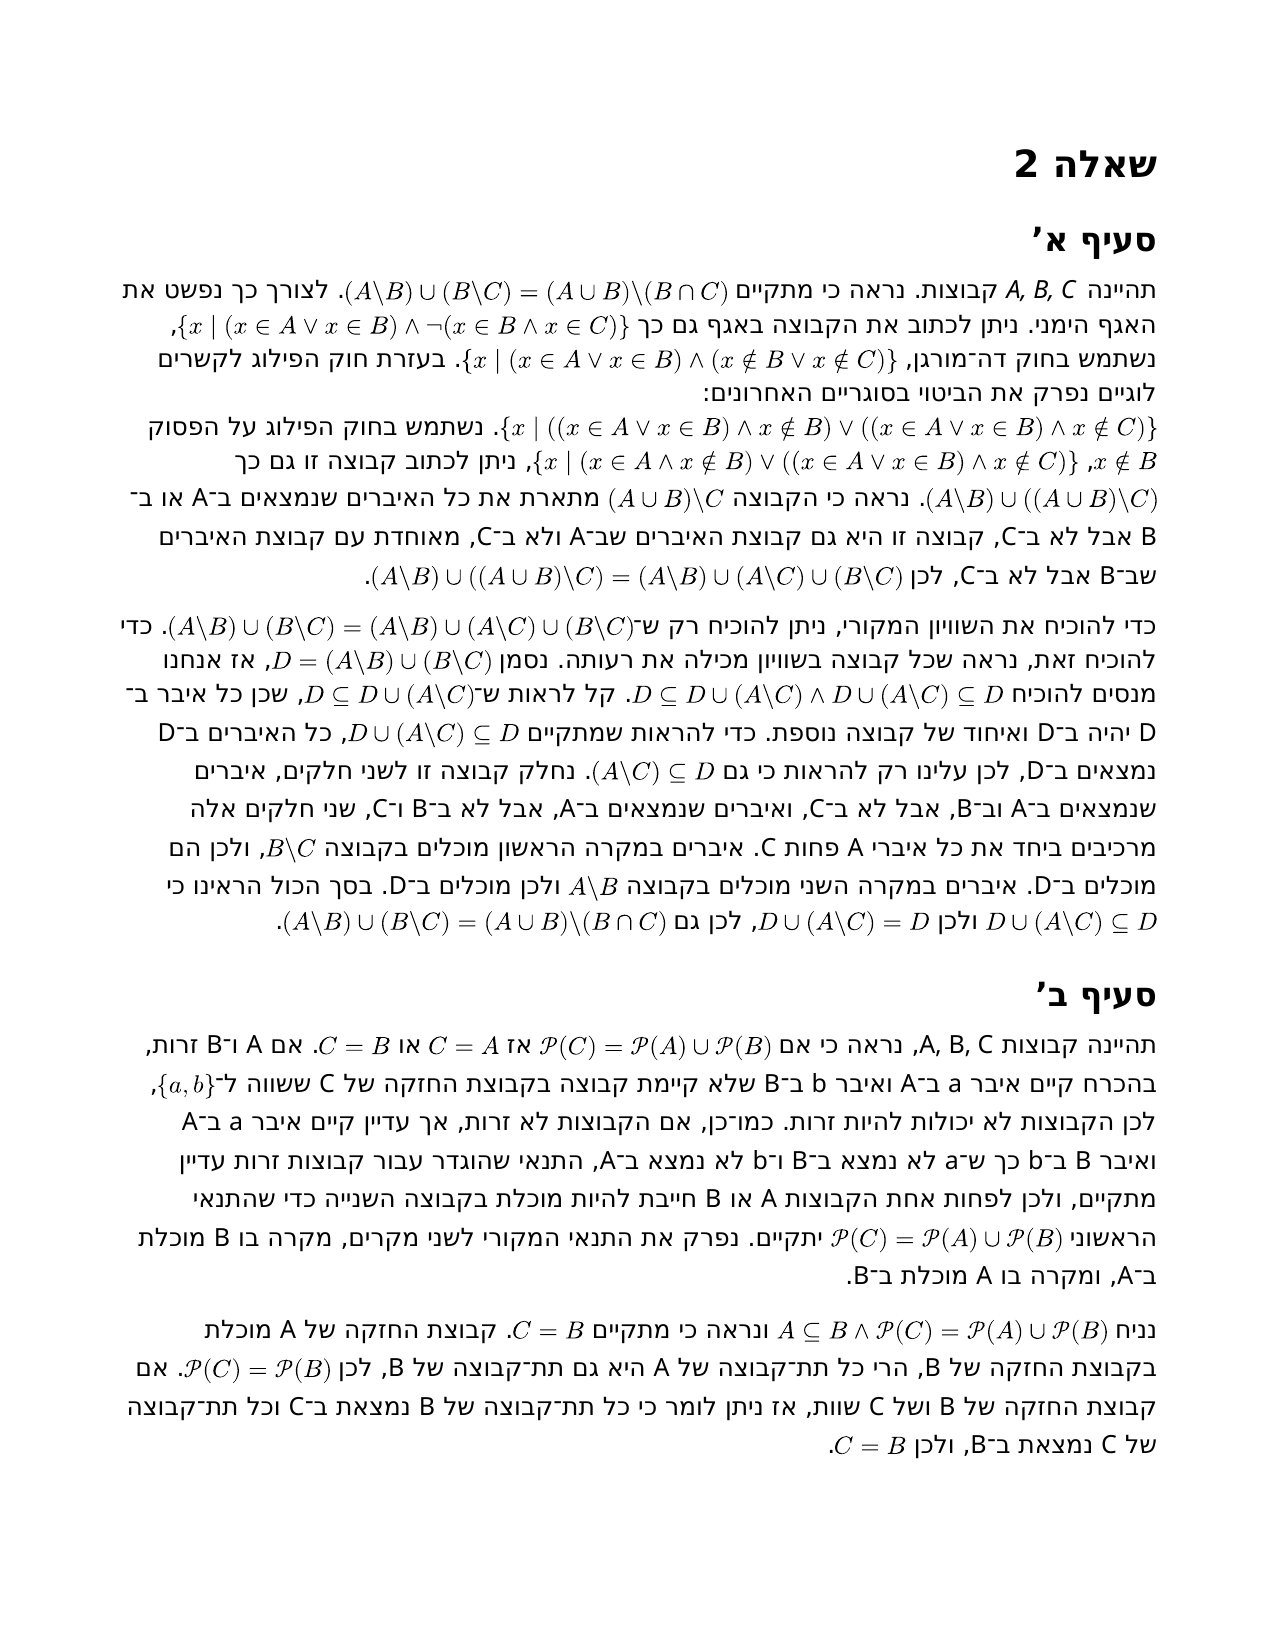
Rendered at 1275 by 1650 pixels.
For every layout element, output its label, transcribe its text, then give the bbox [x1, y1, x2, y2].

text כדי להוכיח את השוויון המקורי, ניתן להוכיח רק ש־. כדי להוכיח זאת, נראה שכל קבוצה בשוויון מכילה את רעותה. נסמן , אז אנחנו מנסים להוכיח . קל לראות ש־, שכן כל איבר ב־D יהיה ב־D ואיחוד של קבוצה נוספת. כדי להראות שמתקיים , כל האיברים ב־D נמצאים ב־D, לכן עלינו רק להראות כי גם . נחלק קבוצה זו לשני חלקים, איברים שנמצאים ב־A וב־B, אבל לא ב־C, ואיברים שנמצאים ב־A, אבל לא ב־B ו־C, שני חלקים אלה מרכיבים ביחד את כל איברי A פחות C. איברים במקרה הראשון מוכלים בקבוצה , ולכן הם מוכלים ב־D. איברים במקרה השני מוכלים בקבוצה ולכן מוכלים ב־D. בסך הכול הראינו כי ולכן , לכן גם . [118, 611, 1157, 936]
text תהיינה A, B, C קבוצות. נראה כי מתקיים . לצורך כך נפשט את האגף הימני. ניתן לכתוב את הקבוצה באגף גם כך , נשתמש בחוק דה־מורגן, . בעזרת חוק הפילוג לקשרים לוגיים נפרק את הביטוי בסוגריים האחרונים: . נשתמש בחוק הפילוג על הפסוק , , ניתן לכתוב קבוצה זו גם כך . נראה כי הקבוצה מתארת את כל האיברים שנמצאים ב־A או ב־B אבל לא ב־C, קבוצה זו היא גם קבוצת האיברים שב־A ולא ב־C, מאוחדת עם קבוצת האיברים שב־B אבל לא ב־C, לכן . [118, 271, 1157, 592]
subtitle שאלה 2 [118, 143, 1157, 187]
text נניח ונראה כי מתקיים . קבוצת החזקה של A מוכלת בקבוצת החזקה של B, הרי כל תת־קבוצה של A היא גם תת־קבוצה של B, לכן . אם קבוצת החזקה של B ושל C שוות, אז ניתן לומר כי כל תת־קבוצה של B נמצאת ב־C וכל תת־קבוצה של C נמצאת ב־B, ולכן . [118, 1312, 1157, 1461]
text תהיינה קבוצות A, B, C, נראה כי אם אז או . אם A ו־B זרות, בהכרח קיים איבר a ב־A ואיבר b ב־B שלא קיימת קבוצה בקבוצת החזקה של C ששווה ל־, לכן הקבוצות לא יכולות להיות זרות. כמו־כן, אם הקבוצות לא זרות, אך עדיין קיים איבר a ב־A ואיבר B ב־b כך ש־a לא נמצא ב־B ו־b לא נמצא ב־A, התנאי שהוגדר עבור קבוצות זרות עדיין מתקיים, ולכן לפחות אחת הקבוצות A או B חייבת להיות מוכלת בקבוצה השנייה כדי שהתנאי הראשוני יתקיים. נפרק את התנאי המקורי לשני מקרים, מקרה בו B מוכלת ב־A, ומקרה בו A מוכלת ב־B. [118, 1027, 1157, 1292]
subtitle סעיף א’ [118, 220, 1157, 259]
subtitle סעיף ב’ [118, 976, 1157, 1015]
